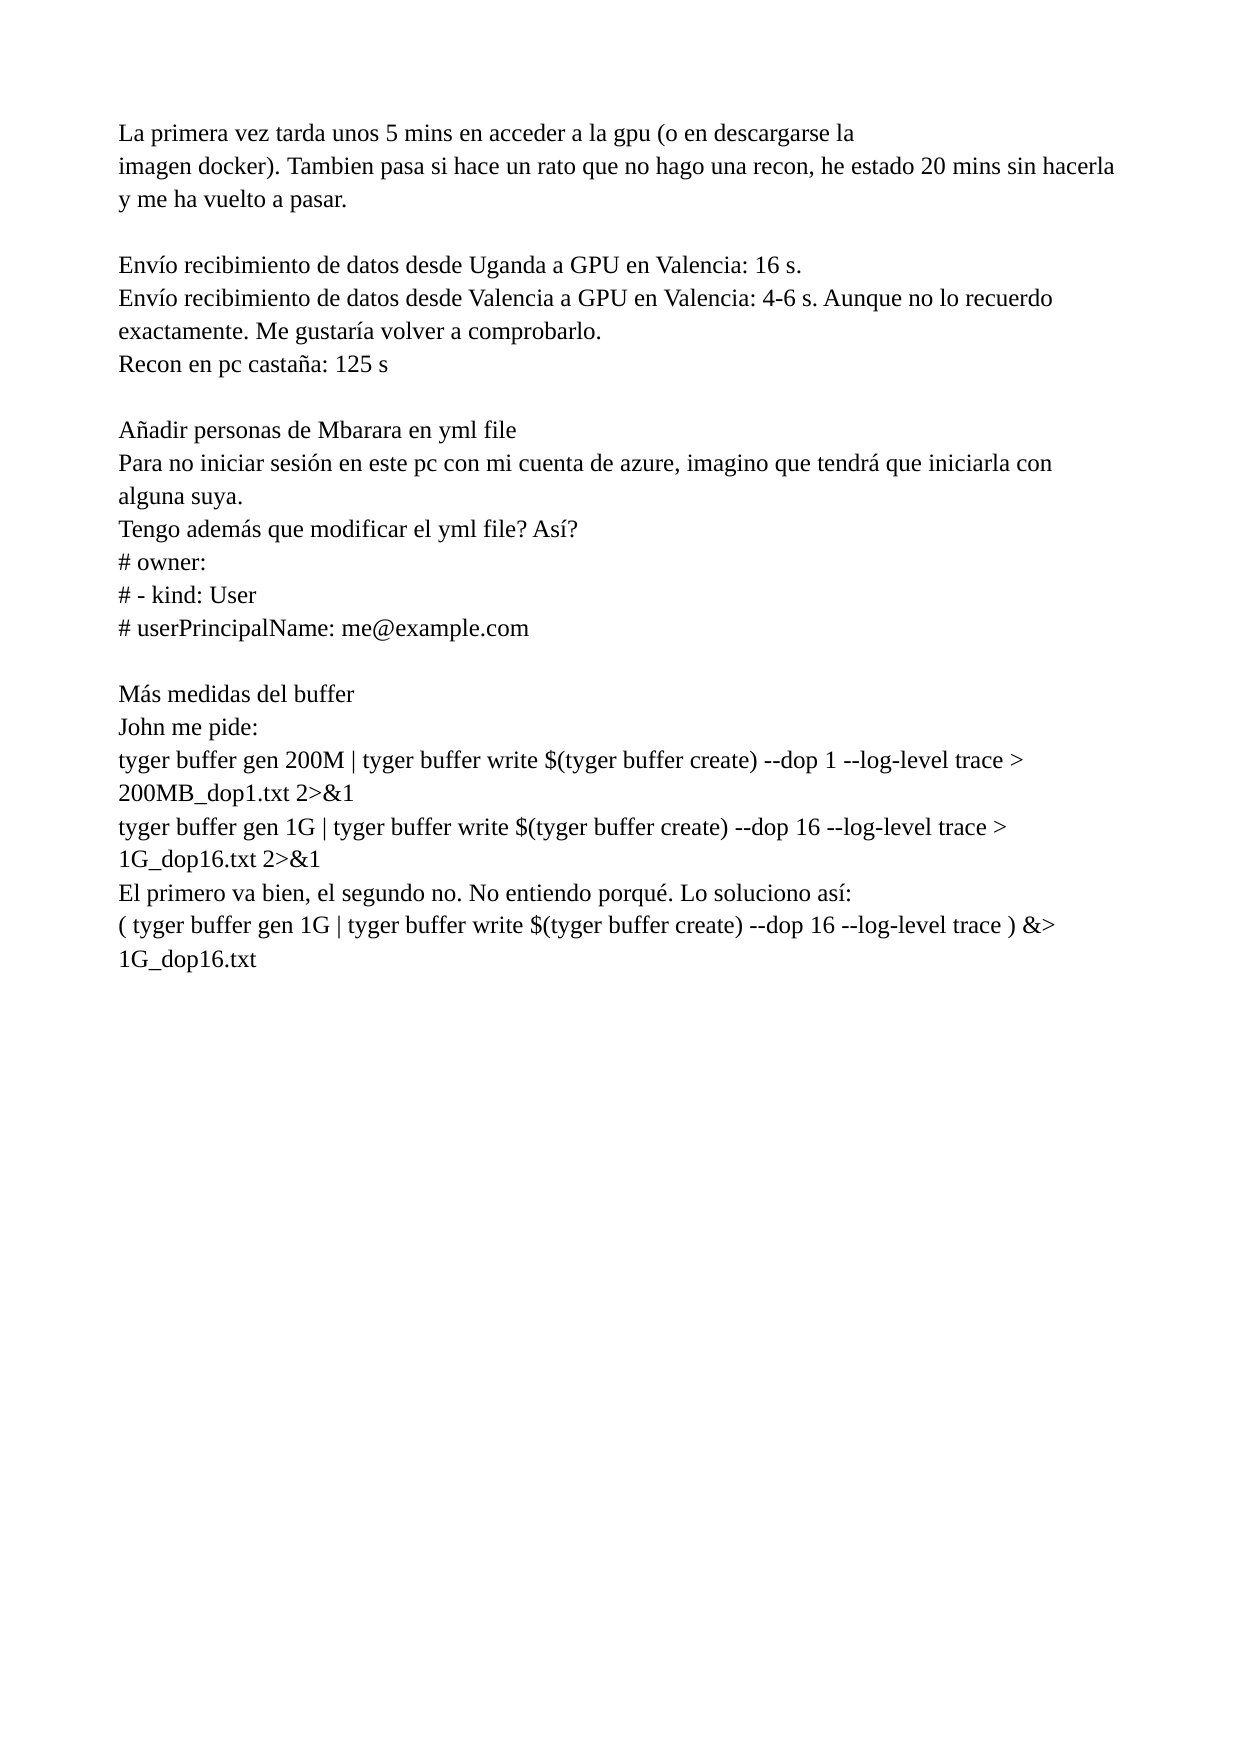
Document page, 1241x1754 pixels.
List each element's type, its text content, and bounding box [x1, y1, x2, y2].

text El primero va bien, el segundo no. No entiendo porqué. Lo soluciono así: [118, 878, 1122, 906]
text ( tyger buffer gen 1G | tyger buffer write $(tyger buffer create) --dop 16 --log-level trace ) &> 1G_dop16.txt [118, 911, 1122, 972]
text Para no iniciar sesión en este pc con mi cuenta de azure, imagino que tendrá que iniciarla con alguna suya. [118, 448, 1122, 510]
text Añadir personas de Mbarara en yml file [118, 415, 1122, 444]
text Envío recibimiento de datos desde Uganda a GPU en Valencia: 16 s. [118, 250, 1122, 279]
text John me pide: [118, 712, 1122, 741]
text tyger buffer gen 1G | tyger buffer write $(tyger buffer create) --dop 16 --log-level trace > 1G_dop16.txt 2>&1 [118, 812, 1122, 873]
text Tengo además que modificar el yml file? Así? [118, 514, 1122, 543]
text Más medidas del buffer [118, 679, 1122, 708]
text # userPrincipalName: me@example.com [118, 613, 1122, 642]
text # - kind: User [118, 580, 1122, 609]
text tyger buffer gen 200M | tyger buffer write $(tyger buffer create) --dop 1 --log-level trace > 200MB_dop1.txt 2>&1 [118, 746, 1122, 807]
text Envío recibimiento de datos desde Valencia a GPU en Valencia: 4-6 s. Aunque no lo recuerdo exactamente. Me gustaría volver a comprobarlo. [118, 283, 1122, 345]
text La primera vez tarda unos 5 mins en acceder a la gpu (o en descargarse la imagen docker). Tambien pasa si hace un rato que no hago una recon, he estado 20 mins sin hacerla y me ha vuelto a pasar. [118, 118, 1122, 213]
text Recon en pc castaña: 125 s [118, 349, 1122, 378]
text # owner: [118, 547, 1122, 576]
